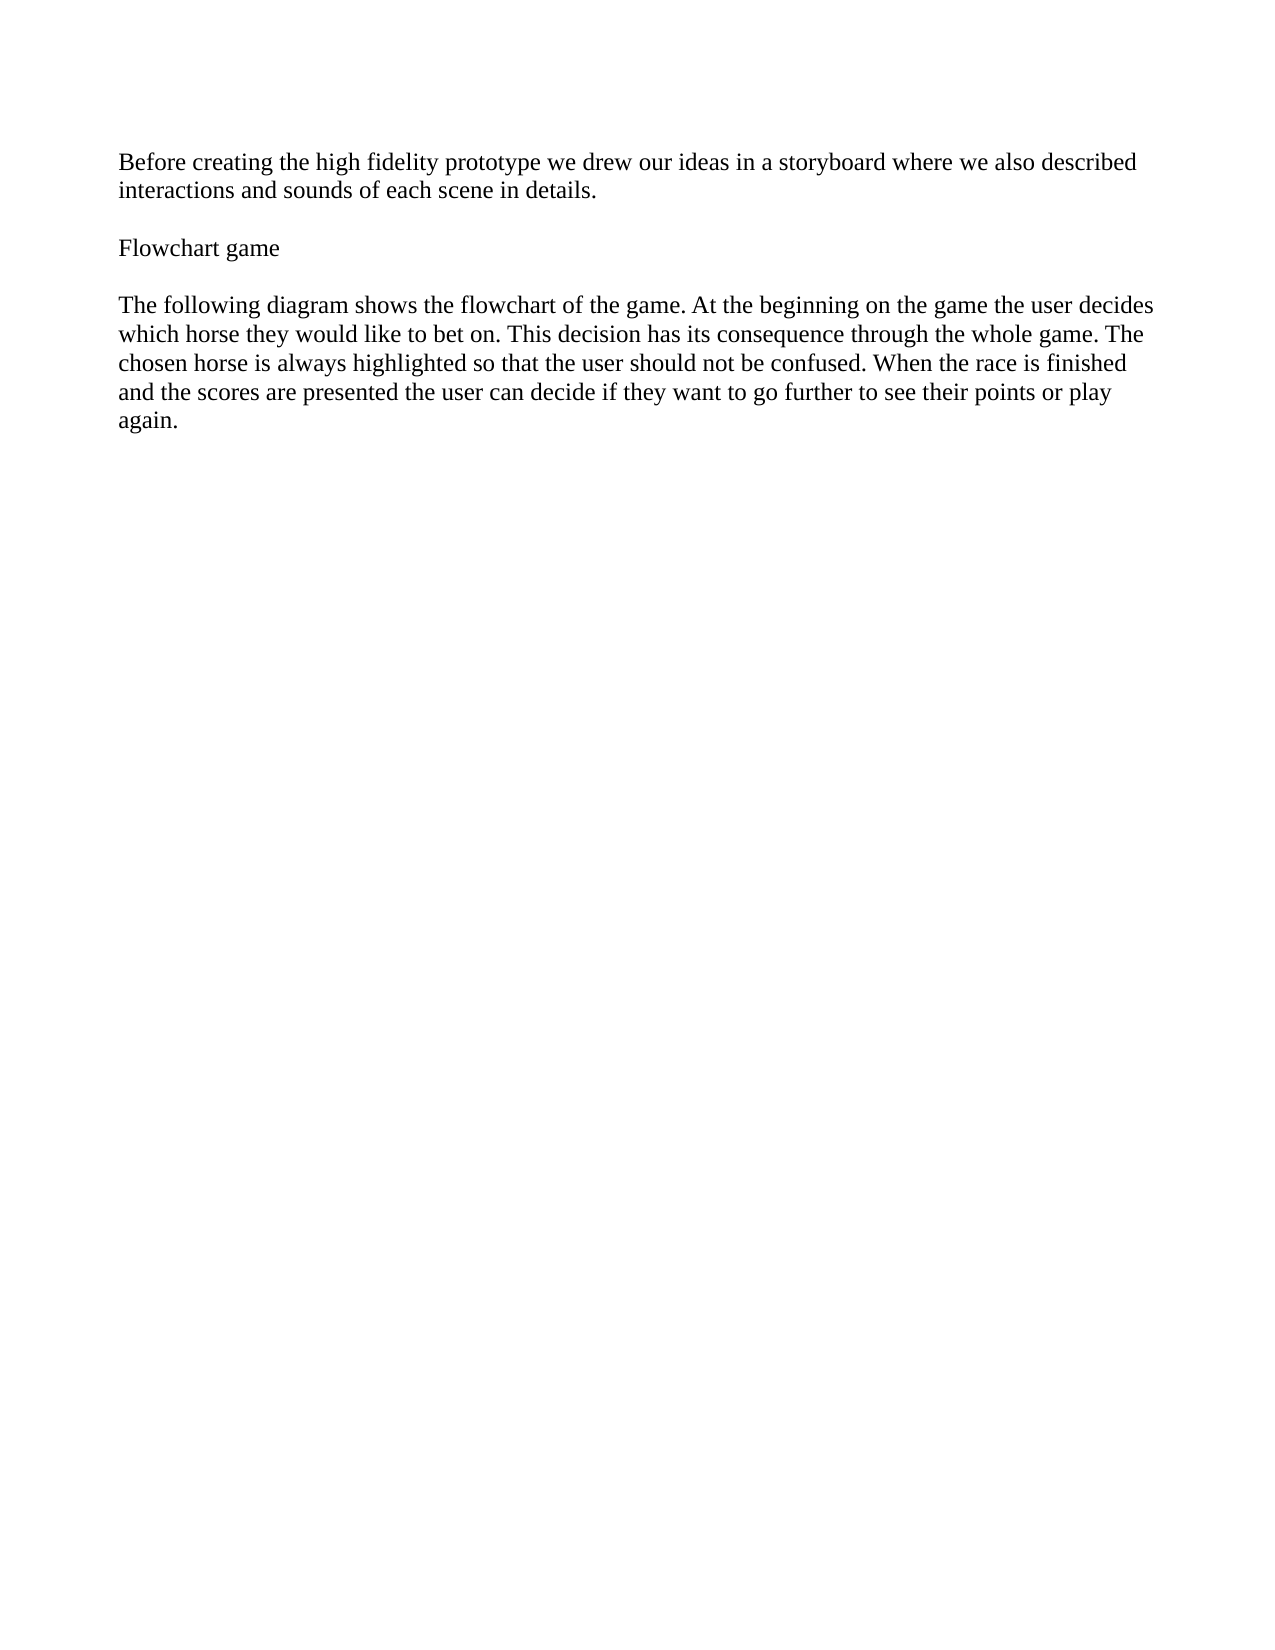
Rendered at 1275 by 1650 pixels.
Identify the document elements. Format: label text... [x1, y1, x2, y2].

text Before creating the high fidelity prototype we drew our ideas in a storyboard where we also described interactions and sounds of each scene in details. [118, 147, 1157, 204]
text The following diagram shows the flowchart of the game. At the beginning on the game the user decides which horse they would like to bet on. This decision has its consequence through the whole game. The chosen horse is always highlighted so that the user should not be confused. When the race is finished and the scores are presented the user can decide if they want to go further to see their points or play again. [118, 291, 1157, 434]
text Flowchart game [118, 233, 1157, 262]
